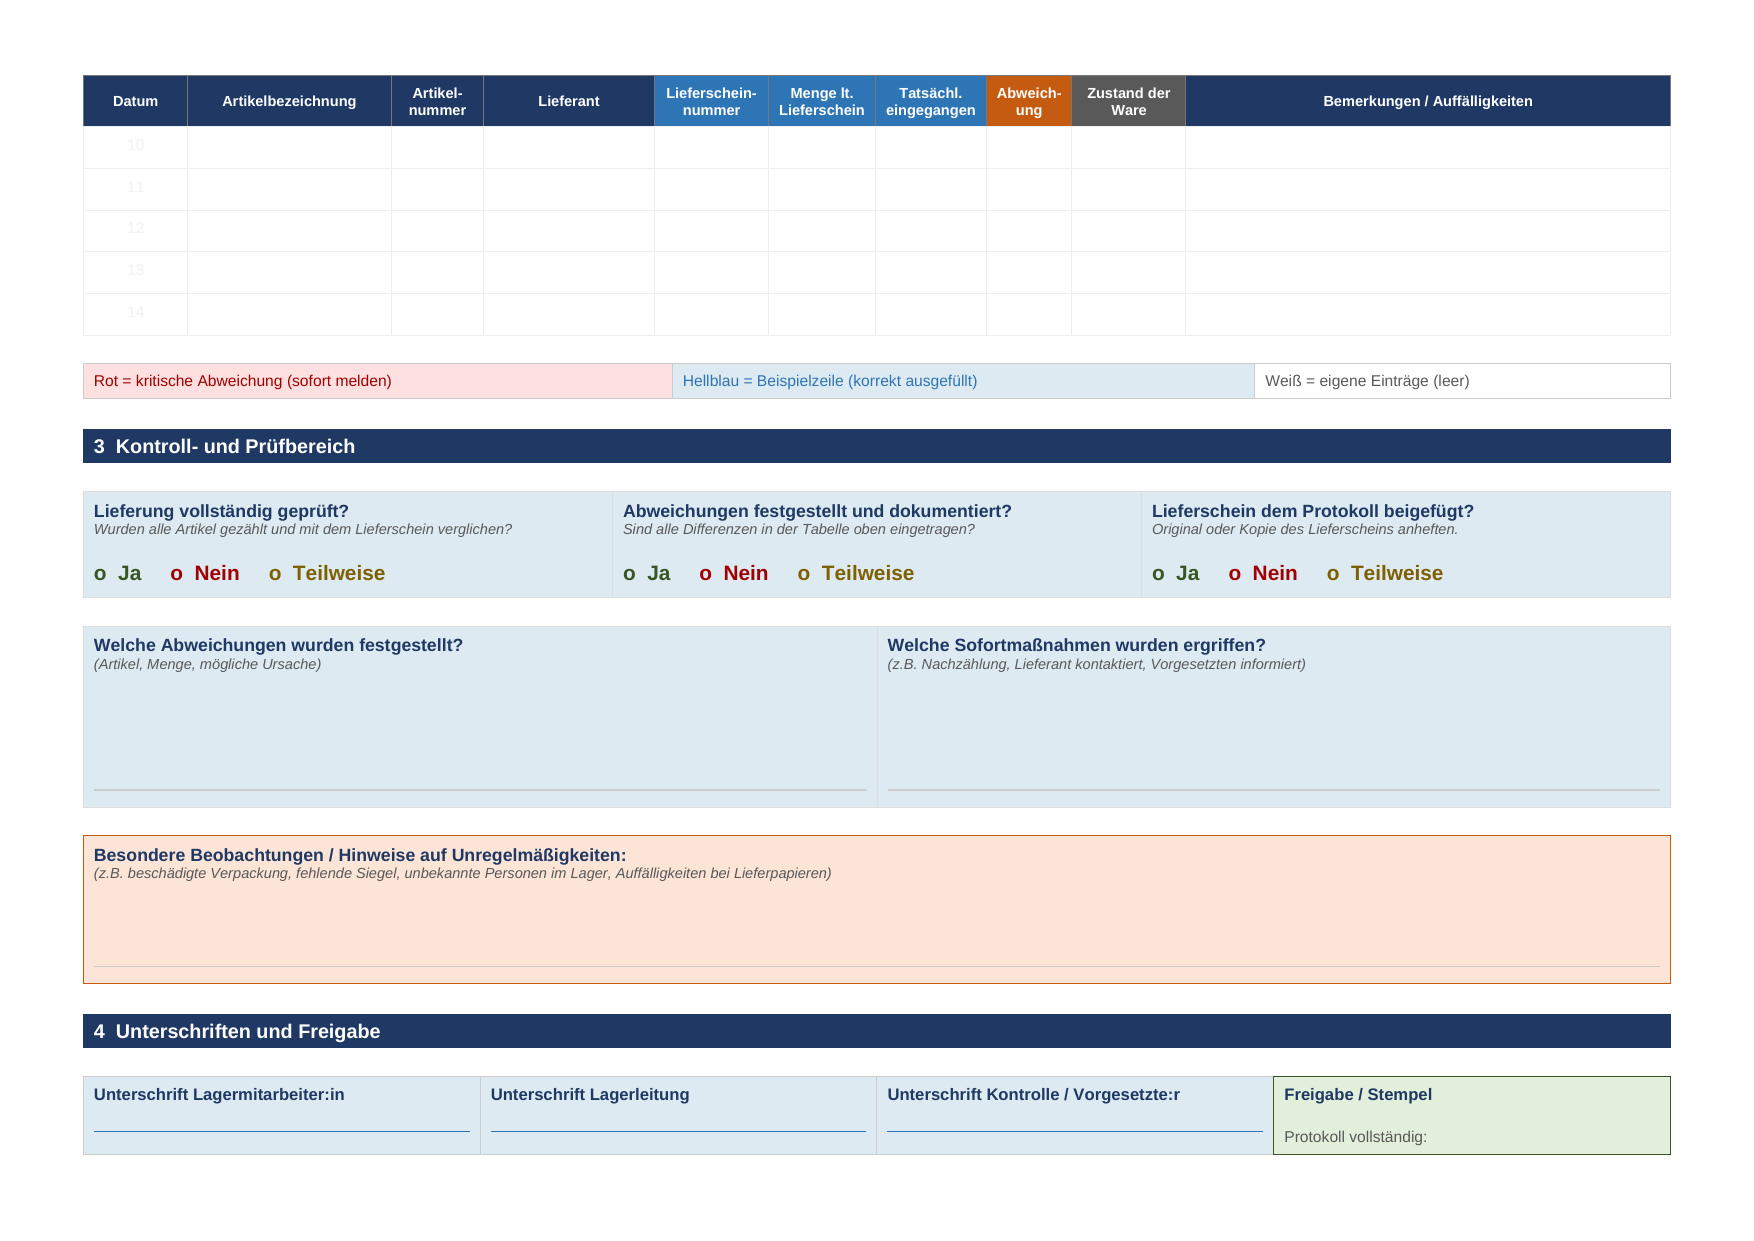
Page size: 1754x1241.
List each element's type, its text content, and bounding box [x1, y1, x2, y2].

table_cell [392, 169, 483, 209]
table_cell [769, 127, 875, 168]
table_cell [1072, 127, 1185, 168]
table_header Lieferschein dem Protokoll beigefügt? Original oder Kopie des Lieferscheins anheften. o Ja o Nein o Teilweise [1142, 492, 1670, 597]
table_cell [655, 127, 768, 168]
table_cell [987, 169, 1071, 209]
table_cell [188, 127, 391, 168]
table_header Bemerkungen / Auffälligkeiten [1186, 76, 1670, 126]
table_header Lieferschein- nummer [655, 76, 768, 126]
table_cell [392, 294, 483, 334]
table_cell [1186, 294, 1670, 334]
table_header Welche Sofortmaßnahmen wurden ergriffen? (z.B. Nachzählung, Lieferant kontaktiert, Vorgesetzten informiert) [878, 627, 1670, 807]
table_cell [876, 169, 986, 209]
table_cell [392, 127, 483, 168]
table_cell [987, 127, 1071, 168]
table_cell 12 [84, 211, 187, 251]
table_cell [1072, 169, 1185, 209]
table_cell [876, 252, 986, 293]
table_cell [1072, 211, 1185, 251]
table_header Abweich- ung [987, 76, 1071, 126]
table_header Lieferant [484, 76, 654, 126]
table_cell [188, 252, 391, 293]
table_cell [392, 211, 483, 251]
table_cell [655, 211, 768, 251]
table_cell [1186, 169, 1670, 209]
table_cell [655, 252, 768, 293]
table_header Datum [84, 76, 187, 126]
table_header Hellblau = Beispielzeile (korrekt ausgefüllt) [673, 364, 1254, 398]
table_cell [188, 294, 391, 334]
table_cell [876, 127, 986, 168]
table_cell 10 [84, 127, 187, 168]
table_header Unterschrift Kontrolle / Vorgesetzte:r [877, 1077, 1273, 1154]
table_header Welche Abweichungen wurden festgestellt? (Artikel, Menge, mögliche Ursache) [84, 627, 877, 807]
table_cell [769, 211, 875, 251]
table_cell [484, 211, 654, 251]
table_cell [1072, 294, 1185, 334]
table_cell 14 [84, 294, 187, 334]
table_cell [1186, 252, 1670, 293]
table_cell [987, 252, 1071, 293]
table_cell [655, 169, 768, 209]
table_cell [987, 211, 1071, 251]
table_header Unterschrift Lagerleitung [481, 1077, 876, 1154]
table_cell [876, 294, 986, 334]
table_header Freigabe / Stempel Protokoll vollständig: [1274, 1077, 1670, 1154]
table_cell [484, 252, 654, 293]
table_header Abweichungen festgestellt und dokumentiert? Sind alle Differenzen in der Tabelle oben eingetragen? o Ja o Nein o Teilweise [613, 492, 1141, 597]
table_cell [769, 294, 875, 334]
table_cell [484, 127, 654, 168]
table_header Rot = kritische Abweichung (sofort melden) [84, 364, 672, 398]
table_cell [1072, 252, 1185, 293]
table_header Weiß = eigene Einträge (leer) [1255, 364, 1670, 398]
table_cell [987, 294, 1071, 334]
table_cell [188, 211, 391, 251]
table_cell [484, 294, 654, 334]
table_cell [484, 169, 654, 209]
table_cell [769, 252, 875, 293]
table_header 3 Kontroll- und Prüfbereich [83, 429, 1671, 463]
table_header Menge lt. Lieferschein [769, 76, 875, 126]
table_cell 11 [84, 169, 187, 209]
table_cell [769, 169, 875, 209]
table_cell [655, 294, 768, 334]
table_cell [1186, 127, 1670, 168]
table_header 4 Unterschriften und Freigabe [83, 1014, 1671, 1048]
table_header Artikelbezeichnung [188, 76, 391, 126]
table_header Tatsächl. eingegangen [876, 76, 986, 126]
table_header Besondere Beobachtungen / Hinweise auf Unregelmäßigkeiten: (z.B. beschädigte Verpackung, fehlende Siegel, unbekannte Personen im Lager, Auffälligkeiten bei Lieferpapieren) [84, 836, 1670, 983]
table_header Zustand der Ware [1072, 76, 1185, 126]
table_header Lieferung vollständig geprüft? Wurden alle Artikel gezählt und mit dem Lieferschein verglichen? o Ja o Nein o Teilweise [84, 492, 612, 597]
table_cell 13 [84, 252, 187, 293]
table_cell [392, 252, 483, 293]
table_cell [876, 211, 986, 251]
table_cell [1186, 211, 1670, 251]
table_header Unterschrift Lagermitarbeiter:in [84, 1077, 480, 1154]
table_header Artikel- nummer [392, 76, 483, 126]
table_cell [188, 169, 391, 209]
